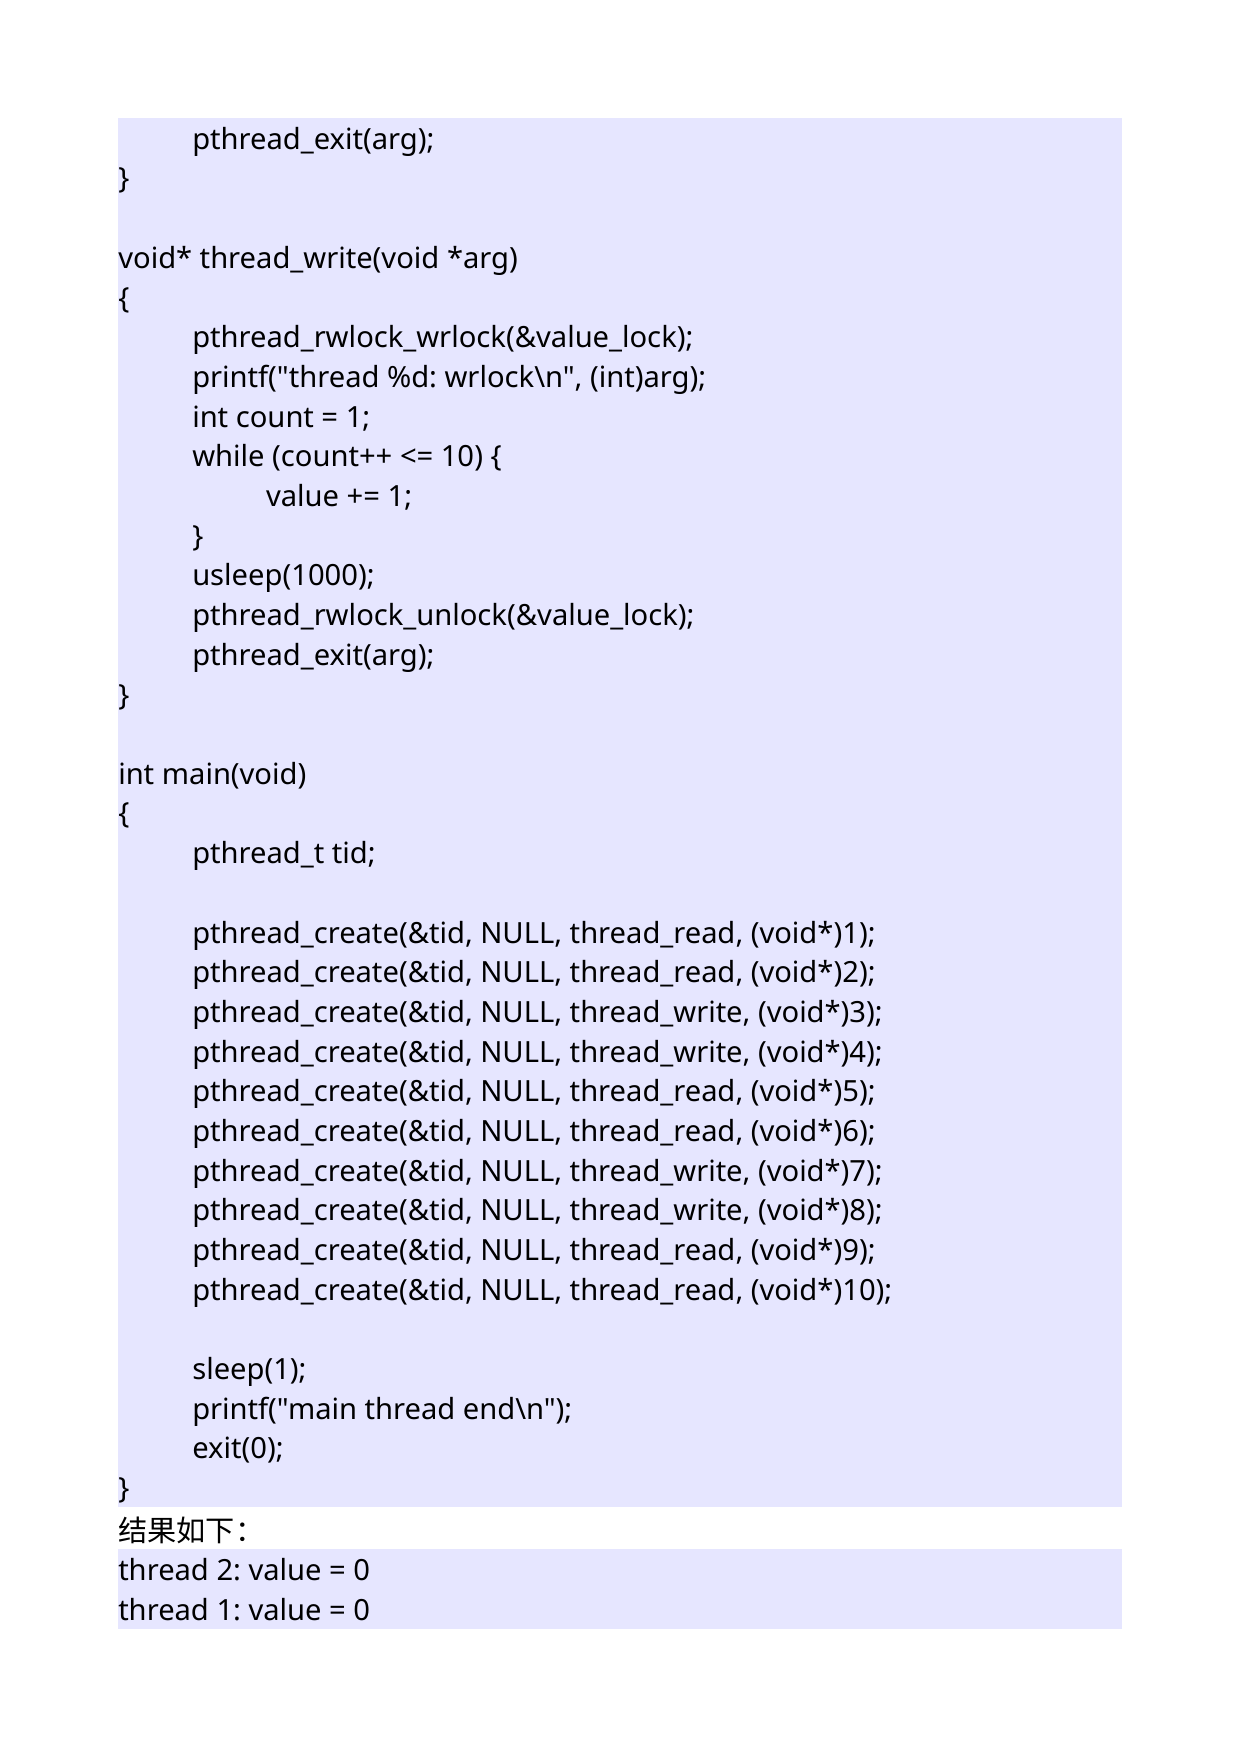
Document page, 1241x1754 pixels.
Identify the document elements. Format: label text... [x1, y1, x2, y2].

text pthread_create(&tid, NULL, thread_read, (void*)9); [118, 1229, 1122, 1269]
text pthread_create(&tid, NULL, thread_write, (void*)7); [118, 1150, 1122, 1190]
text printf("main thread end\n"); [118, 1388, 1122, 1428]
text pthread_rwlock_wrlock(&value_lock); [118, 317, 1122, 356]
text } [118, 515, 1122, 555]
text } [118, 158, 1122, 197]
text sleep(1); [118, 1348, 1122, 1388]
text pthread_create(&tid, NULL, thread_write, (void*)3); [118, 991, 1122, 1031]
text pthread_exit(arg); [118, 634, 1122, 674]
text pthread_create(&tid, NULL, thread_write, (void*)4); [118, 1031, 1122, 1071]
text } [118, 674, 1122, 713]
text { [118, 277, 1122, 317]
text pthread_rwlock_unlock(&value_lock); [118, 594, 1122, 634]
text void* thread_write(void *arg) [118, 237, 1122, 277]
text } [118, 1467, 1122, 1507]
text value += 1; [118, 475, 1122, 515]
text exit(0); [118, 1428, 1122, 1467]
text usleep(1000); [118, 555, 1122, 594]
text pthread_exit(arg); [118, 118, 1122, 158]
text pthread_create(&tid, NULL, thread_read, (void*)2); [118, 952, 1122, 991]
text pthread_create(&tid, NULL, thread_read, (void*)5); [118, 1071, 1122, 1110]
text pthread_create(&tid, NULL, thread_read, (void*)1); [118, 912, 1122, 952]
text 结果如下： [118, 1507, 1122, 1549]
text int main(void) [118, 753, 1122, 793]
text pthread_t tid; [118, 832, 1122, 872]
text thread 1: value = 0 [118, 1589, 1122, 1629]
text printf("thread %d: wrlock\n", (int)arg); [118, 356, 1122, 396]
text int count = 1; [118, 396, 1122, 436]
text pthread_create(&tid, NULL, thread_read, (void*)10); [118, 1269, 1122, 1309]
text thread 2: value = 0 [118, 1549, 1122, 1589]
text while (count++ <= 10) { [118, 436, 1122, 475]
text pthread_create(&tid, NULL, thread_read, (void*)6); [118, 1110, 1122, 1150]
text { [118, 793, 1122, 832]
text pthread_create(&tid, NULL, thread_write, (void*)8); [118, 1190, 1122, 1229]
